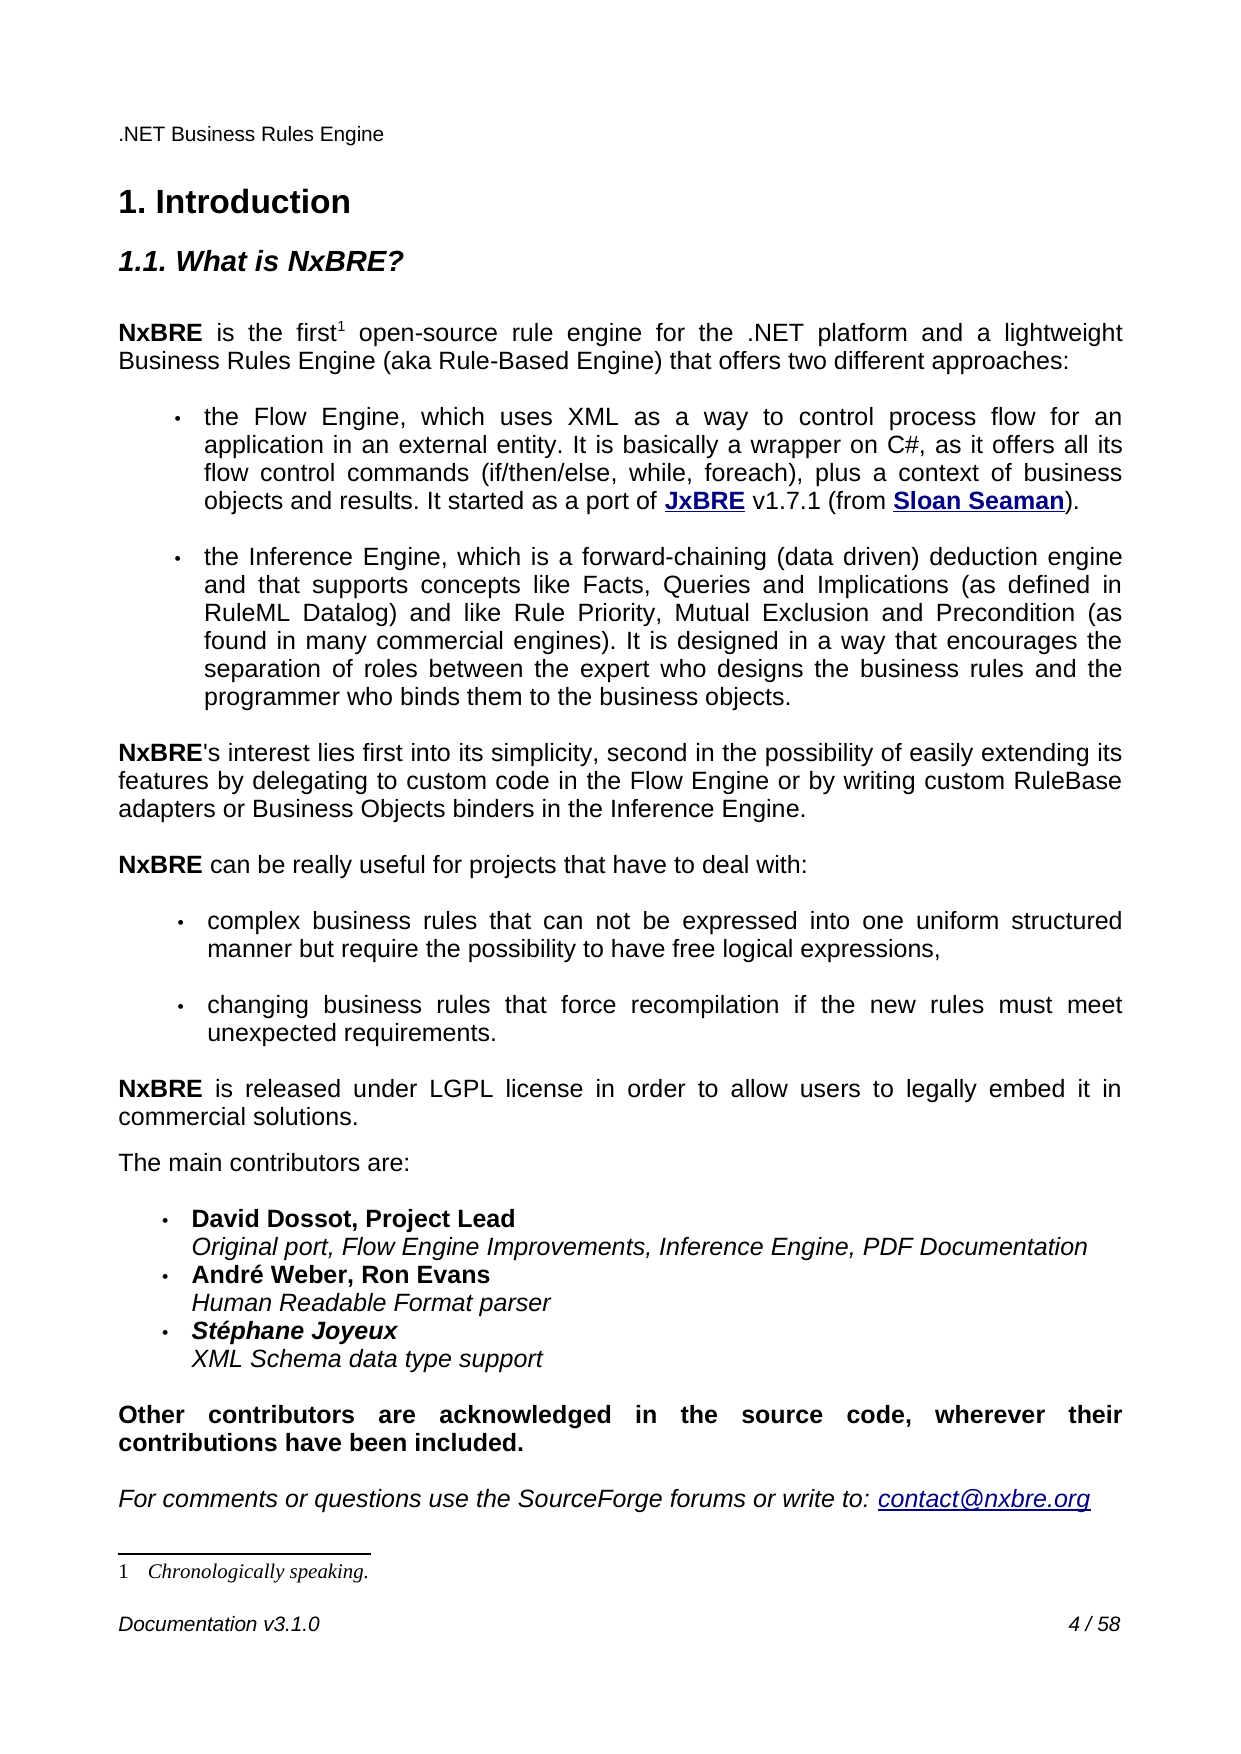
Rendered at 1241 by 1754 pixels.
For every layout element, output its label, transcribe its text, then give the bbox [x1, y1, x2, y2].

list the Inference Engine, which is a forward-chaining (data driven) deduction engine and that supports concepts like Facts, Queries and Implications (as defined in RuleML Datalog) and like Rule Priority, Mutual Exclusion and Precondition (as found in many commercial engines). It is designed in a way that encourages the separation of roles between the expert who designs the business rules and the programmer who binds them to the business objects. [174, 543, 1124, 711]
text Other contributors are acknowledged in the source code, wherever their contributions have been included. [118, 1401, 1124, 1457]
list David Dossot, Project Lead Original port, Flow Engine Improvements, Inference Engine, PDF Documentation [162, 1205, 1124, 1261]
list Stéphane Joyeux XML Schema data type support [162, 1317, 1124, 1373]
subtitle What is NxBRE? [118, 245, 1124, 278]
text For comments or questions use the SourceForge forums or write to: contact@nxbre.org [118, 1485, 1124, 1513]
list complex business rules that can not be expressed into one uniform structured manner but require the possibility to have free logical expressions, [177, 907, 1124, 963]
list the Flow Engine, which uses XML as a way to control process flow for an application in an external entity. It is basically a wrapper on C#, as it offers all its flow control commands (if/then/else, while, foreach), plus a context of business objects and results. It started as a port of JxBRE v1.7.1 (from Sloan Seaman). [174, 403, 1124, 515]
text NxBRE can be really useful for projects that have to deal with: [118, 851, 1124, 879]
text NxBRE is released under LGPL license in order to allow users to legally embed it in commercial solutions. [118, 1075, 1124, 1131]
list André Weber, Ron Evans Human Readable Format parser [162, 1261, 1124, 1317]
text Chronologically speaking. [118, 1560, 1124, 1583]
text The main contributors are: [118, 1149, 1124, 1177]
text NxBRE's interest lies first into its simplicity, second in the possibility of easily extending its features by delegating to custom code in the Flow Engine or by writing custom RuleBase adapters or Business Objects binders in the Inference Engine. [118, 739, 1124, 823]
subtitle Introduction [118, 183, 1124, 220]
list changing business rules that force recompilation if the new rules must meet unexpected requirements. [177, 991, 1124, 1047]
text NxBRE is the first open-source rule engine for the .NET platform and a lightweight Business Rules Engine (aka Rule-Based Engine) that offers two different approaches: [118, 318, 1124, 374]
